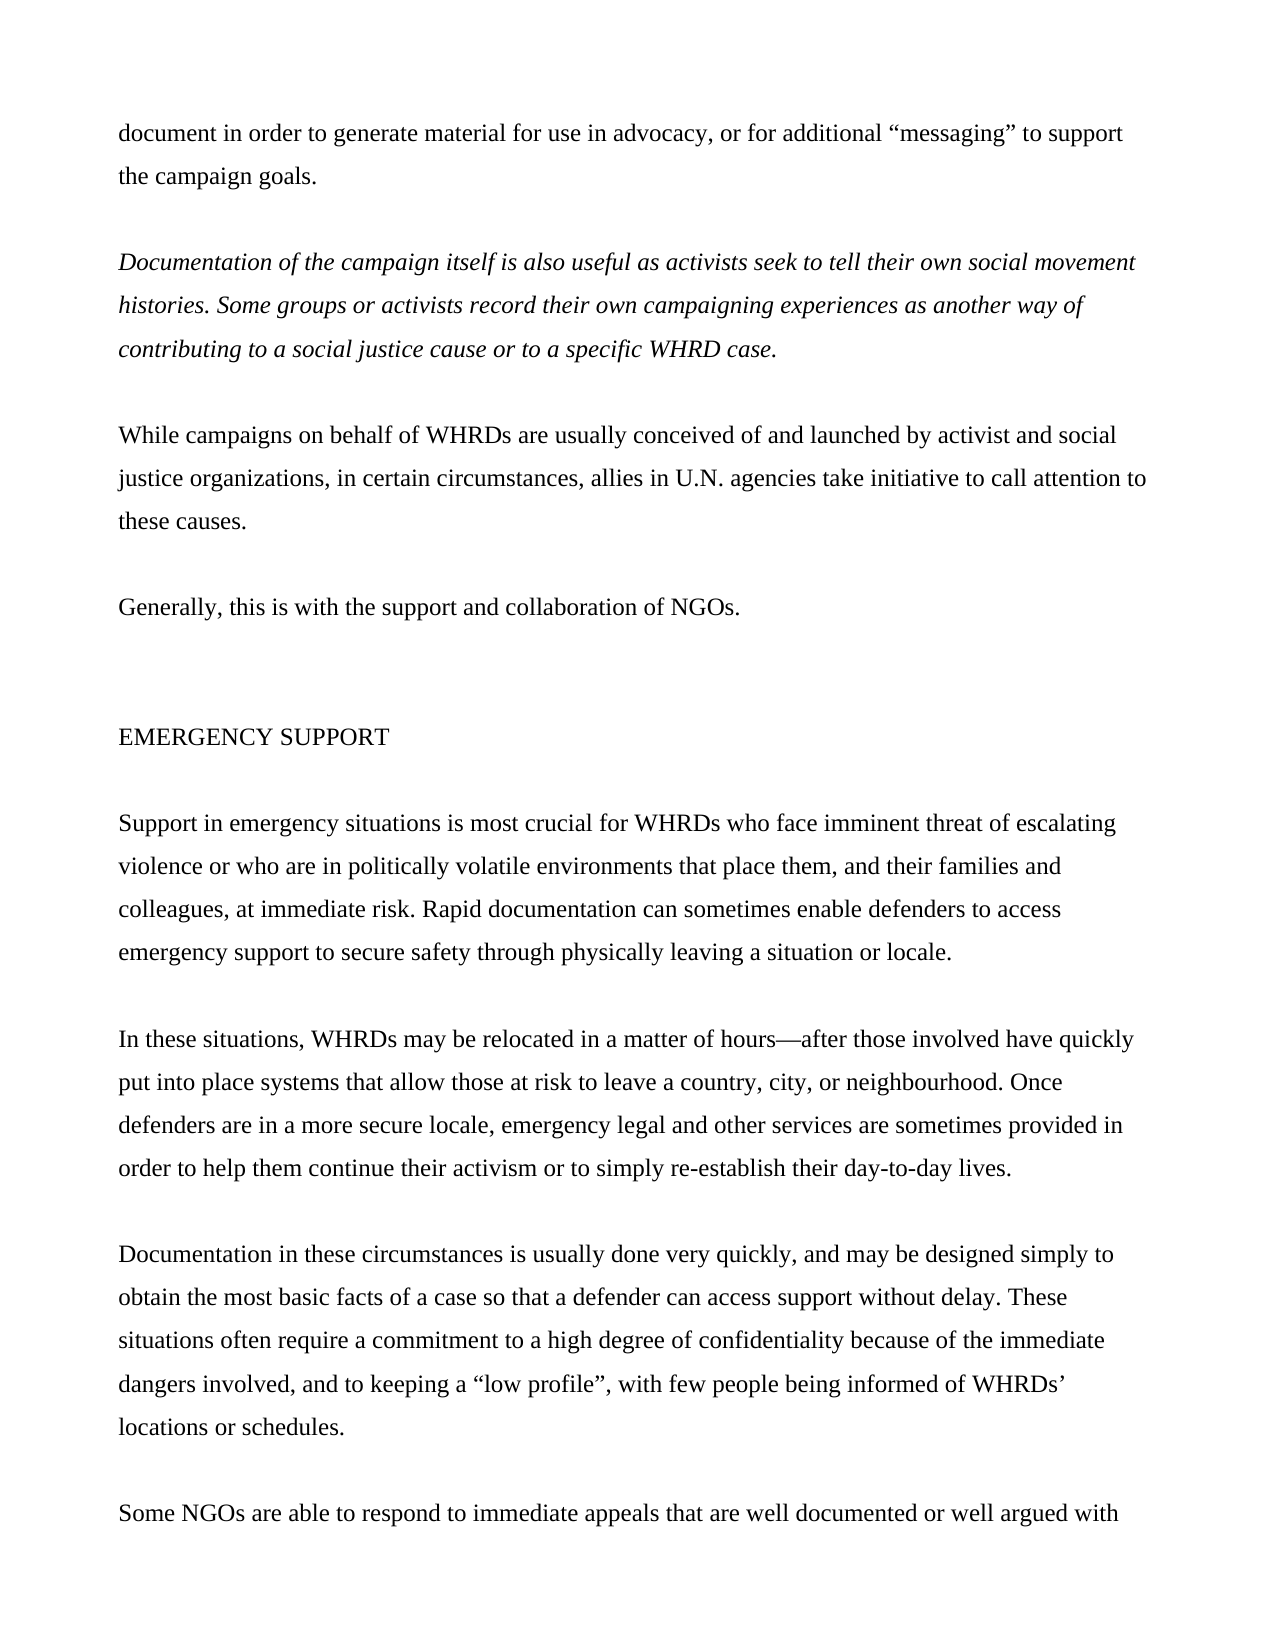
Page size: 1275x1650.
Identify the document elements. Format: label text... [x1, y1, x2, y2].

text Documentation of the campaign itself is also useful as activists seek to tell their own social movement histories. Some groups or activists record their own campaigning experiences as another way of contributing to a social justice cause or to a specific WHRD case. [118, 247, 1157, 362]
text Generally, this is with the support and collaboration of NGOs. [118, 592, 1157, 621]
text Documentation in these circumstances is usually done very quickly, and may be designed simply to [118, 1239, 1157, 1268]
text document in order to generate material for use in advocacy, or for additional “messaging” to support the campaign goals. [118, 118, 1157, 190]
text put into place systems that allow those at risk to leave a country, city, or neighbourhood. Once defenders are in a more secure locale, emergency legal and other services are sometimes provided in order to help them continue their activism or to simply re-establish their day-to-day lives. [118, 1067, 1157, 1182]
text Support in emergency situations is most crucial for WHRDs who face imminent threat of escalating violence or who are in politically volatile environments that place them, and their families and colleagues, at immediate risk. Rapid documentation can sometimes enable defenders to access emergency support to secure safety through physically leaving a situation or locale. [118, 808, 1157, 966]
text Some NGOs are able to respond to immediate appeals that are well documented or well argued with basic facts. Various human rights groups or even some government embassies can be of assistance in these emergency situations. [118, 1498, 1157, 1527]
text In these situations, WHRDs may be relocated in a matter of hours—after those involved have quickly [118, 1024, 1157, 1052]
text EMERGENCY SUPPORT [118, 722, 1157, 751]
text While campaigns on behalf of WHRDs are usually conceived of and launched by activist and social justice organizations, in certain circumstances, allies in U.N. agencies take initiative to call attention to these causes. [118, 420, 1157, 535]
text obtain the most basic facts of a case so that a defender can access support without delay. These situations often require a commitment to a high degree of confidentiality because of the immediate dangers involved, and to keeping a “low profile”, with few people being informed of WHRDs’ locations or schedules. [118, 1282, 1157, 1441]
